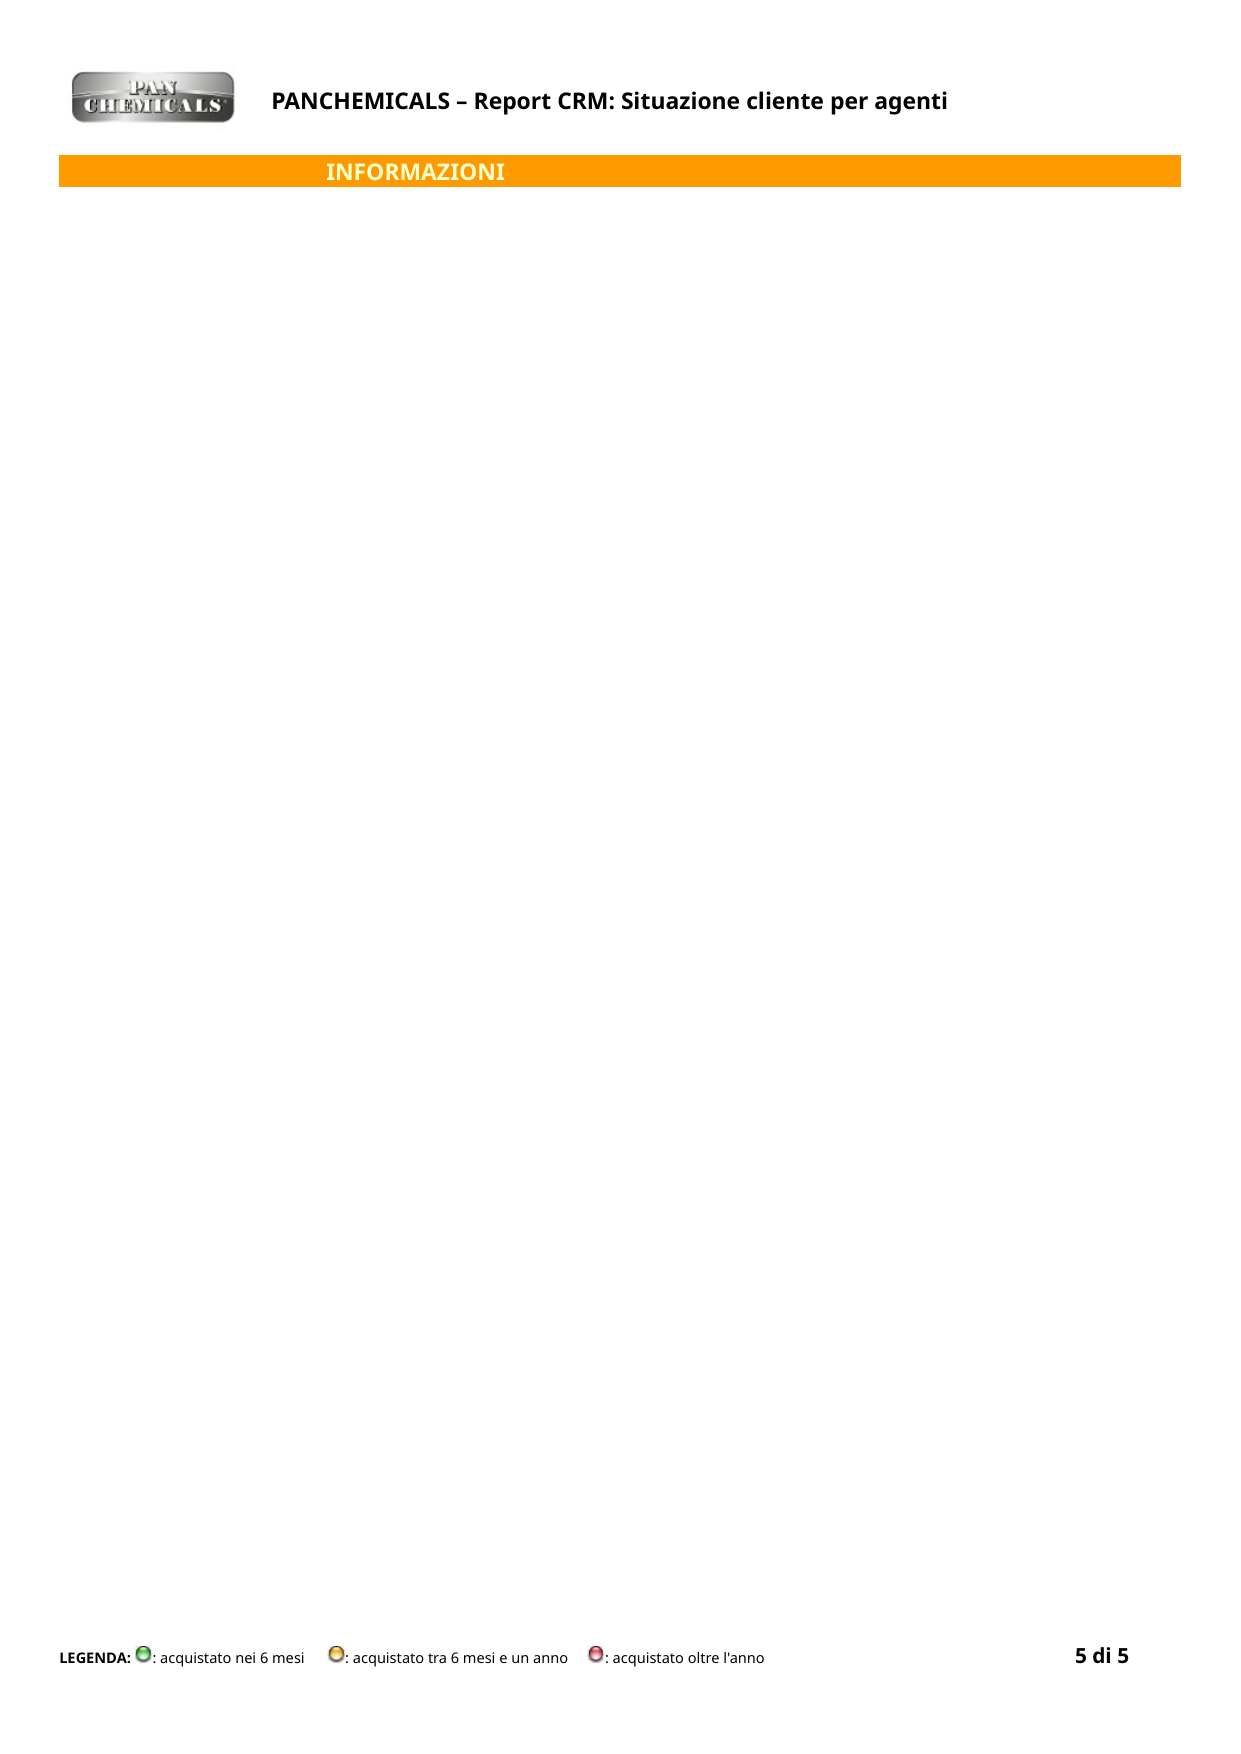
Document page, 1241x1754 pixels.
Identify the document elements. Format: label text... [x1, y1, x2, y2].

picture [134, 1645, 153, 1664]
text </if> [59, 242, 1181, 267]
text </for> [59, 267, 1181, 293]
picture [587, 1645, 605, 1664]
picture [327, 1645, 345, 1664]
picture [64, 64, 242, 130]
